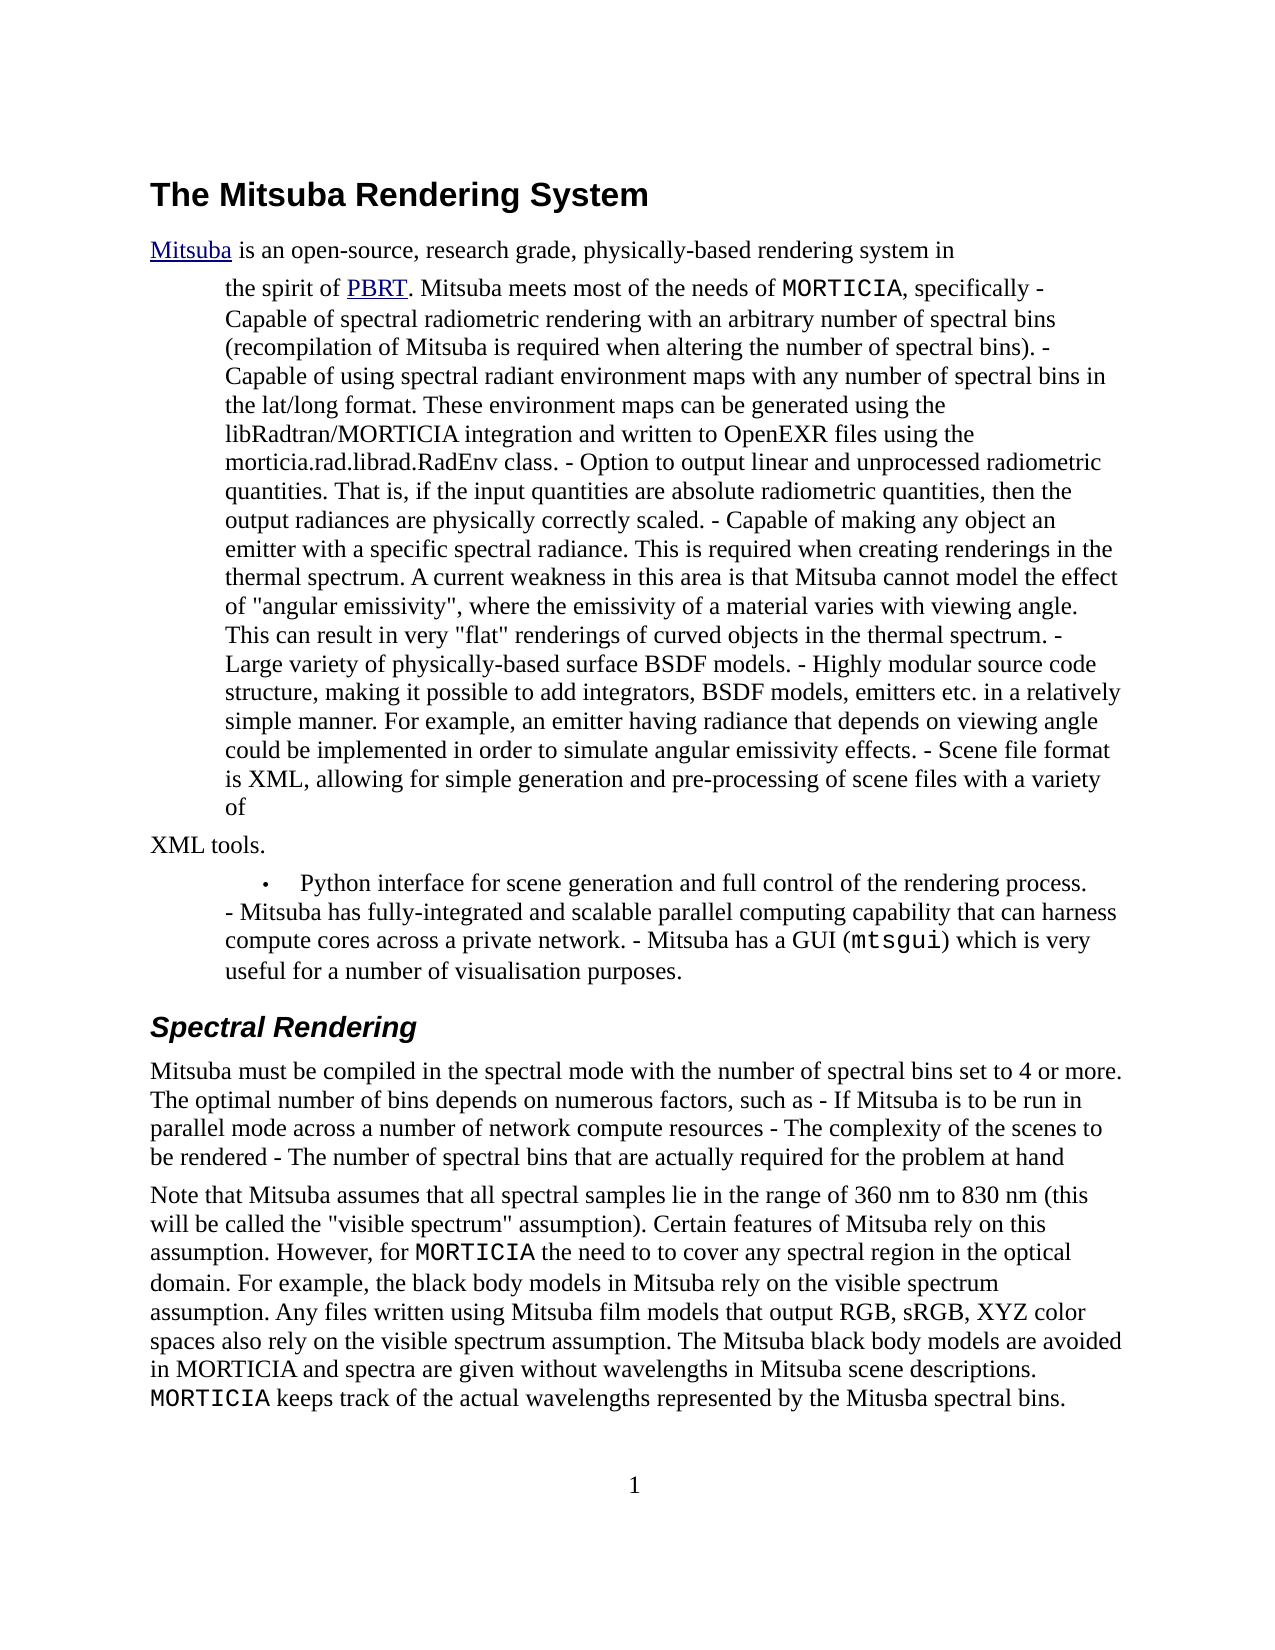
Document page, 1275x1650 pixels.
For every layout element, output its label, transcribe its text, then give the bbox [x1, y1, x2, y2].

text Mitsuba must be compiled in the spectral mode with the number of spectral bins set to 4 or more. The optimal number of bins depends on numerous factors, such as - If Mitsuba is to be run in parallel mode across a number of network compute resources - The complexity of the scenes to be rendered - The number of spectral bins that are actually required for the problem at hand [150, 1056, 1125, 1171]
subtitle Spectral Rendering [150, 1010, 1125, 1043]
text XML tools. [150, 830, 1125, 859]
text Note that Mitsuba assumes that all spectral samples lie in the range of 360 nm to 830 nm (this will be called the "visible spectrum" assumption). Certain features of Mitsuba rely on this assumption. However, for MORTICIA the need to to cover any spectral region in the optical domain. For example, the black body models in Mitsuba rely on the visible spectrum assumption. Any files written using Mitsuba film models that output RGB, sRGB, XYZ color spaces also rely on the visible spectrum assumption. The Mitsuba black body models are avoided in MORTICIA and spectra are given without wavelengths in Mitsuba scene descriptions. MORTICIA keeps track of the actual wavelengths represented by the Mitusba spectral bins. [150, 1180, 1125, 1414]
text Mitsuba is an open-source, research grade, physically-based rendering system in [150, 235, 1125, 264]
list Python interface for scene generation and full control of the rendering process. [262, 868, 1125, 897]
subtitle The Mitsuba Rendering System [150, 175, 1125, 214]
text - Mitsuba has fully-integrated and scalable parallel computing capability that can harness compute cores across a private network. - Mitsuba has a GUI (mtsgui) which is very useful for a number of visualisation purposes. [225, 897, 1125, 985]
text the spirit of PBRT. Mitsuba meets most of the needs of MORTICIA, specifically - Capable of spectral radiometric rendering with an arbitrary number of spectral bins (recompilation of Mitsuba is required when altering the number of spectral bins). - Capable of using spectral radiant environment maps with any number of spectral bins in the lat/long format. These environment maps can be generated using the libRadtran/MORTICIA integration and written to OpenEXR files using the morticia.rad.librad.RadEnv class. - Option to output linear and unprocessed radiometric quantities. That is, if the input quantities are absolute radiometric quantities, then the output radiances are physically correctly scaled. - Capable of making any object an emitter with a specific spectral radiance. This is required when creating renderings in the thermal spectrum. A current weakness in this area is that Mitsuba cannot model the effect of "angular emissivity", where the emissivity of a material varies with viewing angle. This can result in very "flat" renderings of curved objects in the thermal spectrum. - Large variety of physically-based surface BSDF models. - Highly modular source code structure, making it possible to add integrators, BSDF models, emitters etc. in a relatively simple manner. For example, an emitter having radiance that depends on viewing angle could be implemented in order to simulate angular emissivity effects. - Scene file format is XML, allowing for simple generation and pre-processing of scene files with a variety of [225, 273, 1125, 821]
